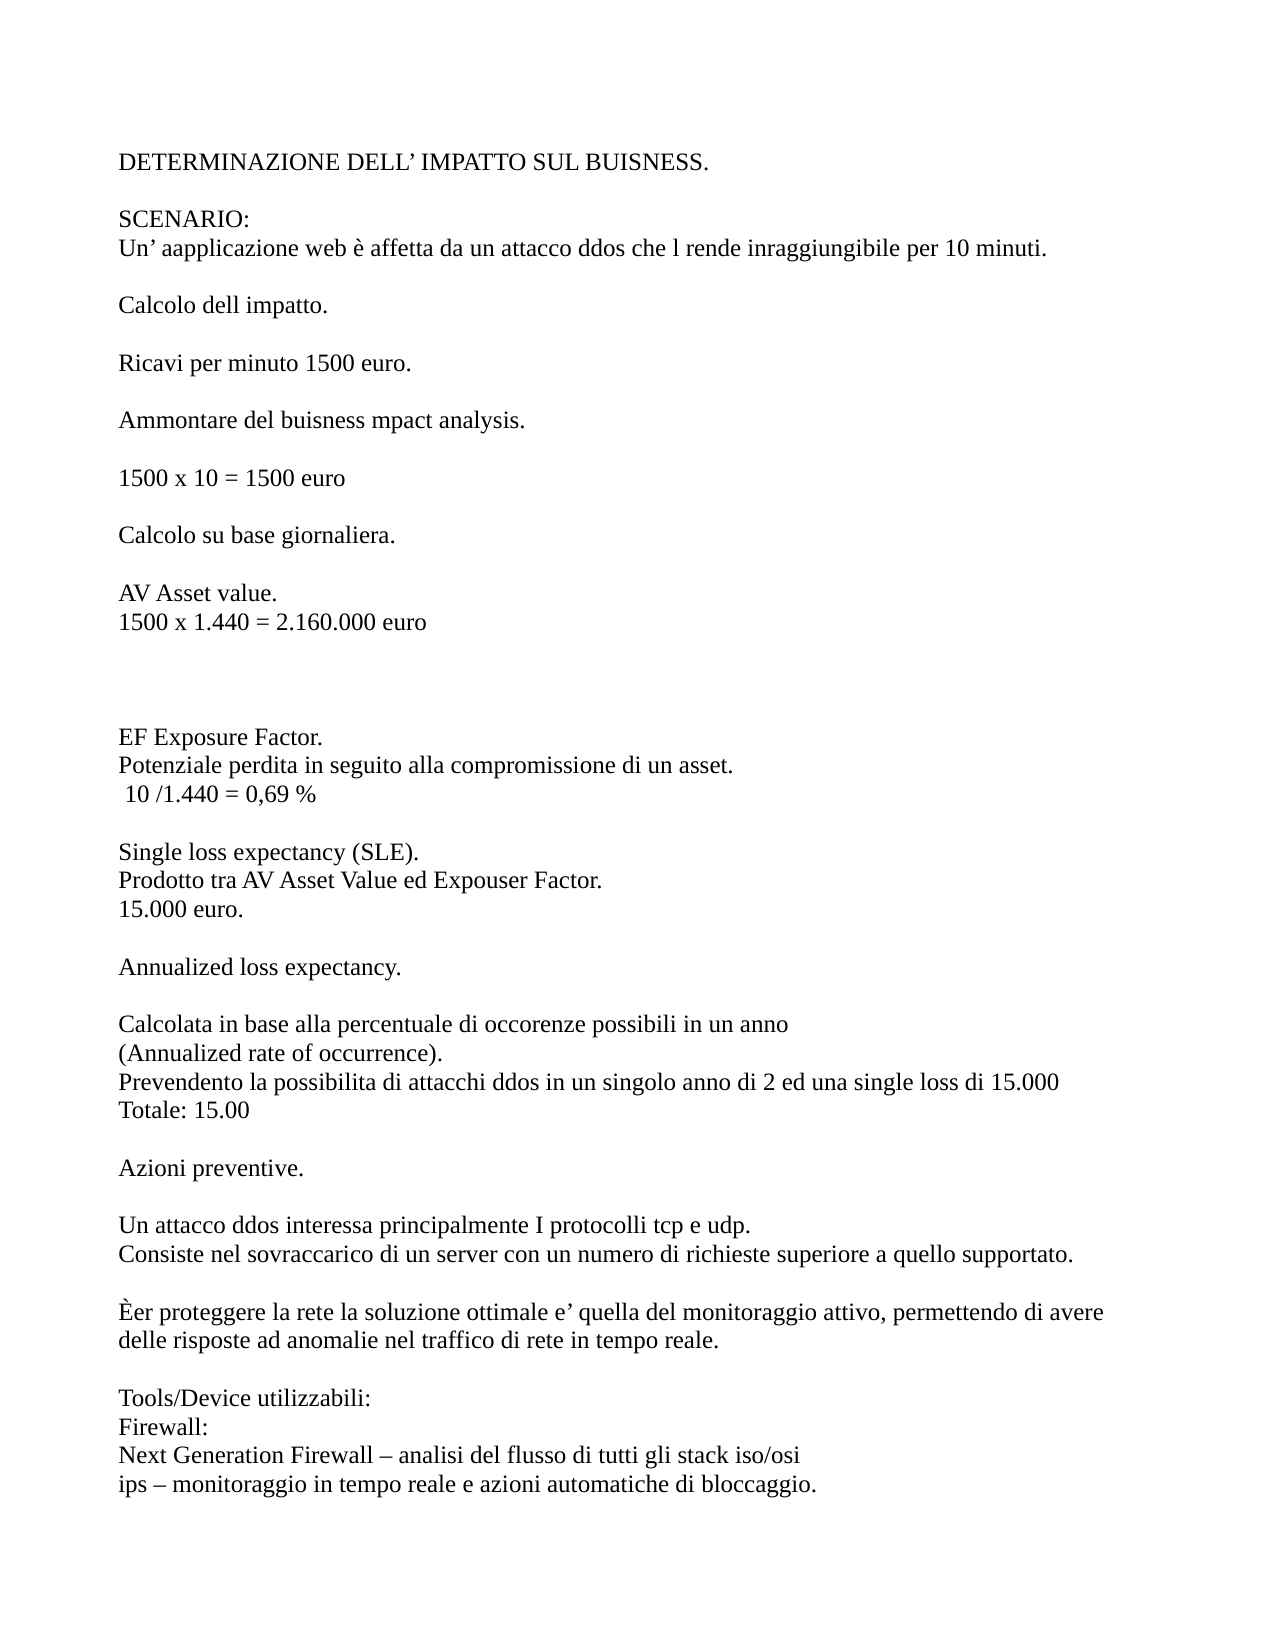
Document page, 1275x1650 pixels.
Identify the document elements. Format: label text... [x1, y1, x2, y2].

text 1500 x 1.440 = 2.160.000 euro [118, 607, 1157, 636]
text SCENARIO: [118, 204, 1157, 233]
text (Annualized rate of occurrence). [118, 1038, 1157, 1067]
text Firewall: [118, 1412, 1157, 1441]
text Potenziale perdita in seguito alla compromissione di un asset. [118, 751, 1157, 779]
text DETERMINAZIONE DELL’ IMPATTO SUL BUISNESS. [118, 147, 1157, 176]
text Calcolata in base alla percentuale di occorenze possibili in un anno [118, 1009, 1157, 1038]
text Totale: 15.00 [118, 1096, 1157, 1124]
text Annualized loss expectancy. [118, 952, 1157, 981]
text Un attacco ddos interessa principalmente I protocolli tcp e udp. [118, 1211, 1157, 1239]
text Next Generation Firewall – analisi del flusso di tutti gli stack iso/osi [118, 1441, 1157, 1469]
text ips – monitoraggio in tempo reale e azioni automatiche di bloccaggio. [118, 1469, 1157, 1498]
text Ricavi per minuto 1500 euro. [118, 348, 1157, 377]
text Èer proteggere la rete la soluzione ottimale e’ quella del monitoraggio attivo, permettendo di avere delle risposte ad anomalie nel traffico di rete in tempo reale. [118, 1297, 1157, 1354]
text Calcolo dell impatto. [118, 291, 1157, 319]
text Single loss expectancy (SLE). [118, 837, 1157, 866]
text Prevendento la possibilita di attacchi ddos in un singolo anno di 2 ed una single loss di 15.000 [118, 1067, 1157, 1096]
text Tools/Device utilizzabili: [118, 1383, 1157, 1412]
text Calcolo su base giornaliera. [118, 521, 1157, 549]
text 1500 x 10 = 1500 euro [118, 463, 1157, 492]
text AV Asset value. [118, 578, 1157, 607]
text EF Exposure Factor. [118, 722, 1157, 751]
text Prodotto tra AV Asset Value ed Expouser Factor. [118, 866, 1157, 894]
text Azioni preventive. [118, 1153, 1157, 1182]
text 10 /1.440 = 0,69 % [118, 779, 1157, 808]
text Ammontare del buisness mpact analysis. [118, 406, 1157, 434]
text 15.000 euro. [118, 894, 1157, 923]
text Un’ aapplicazione web è affetta da un attacco ddos che l rende inraggiungibile per 10 minuti. [118, 233, 1157, 262]
text Consiste nel sovraccarico di un server con un numero di richieste superiore a quello supportato. [118, 1239, 1157, 1268]
